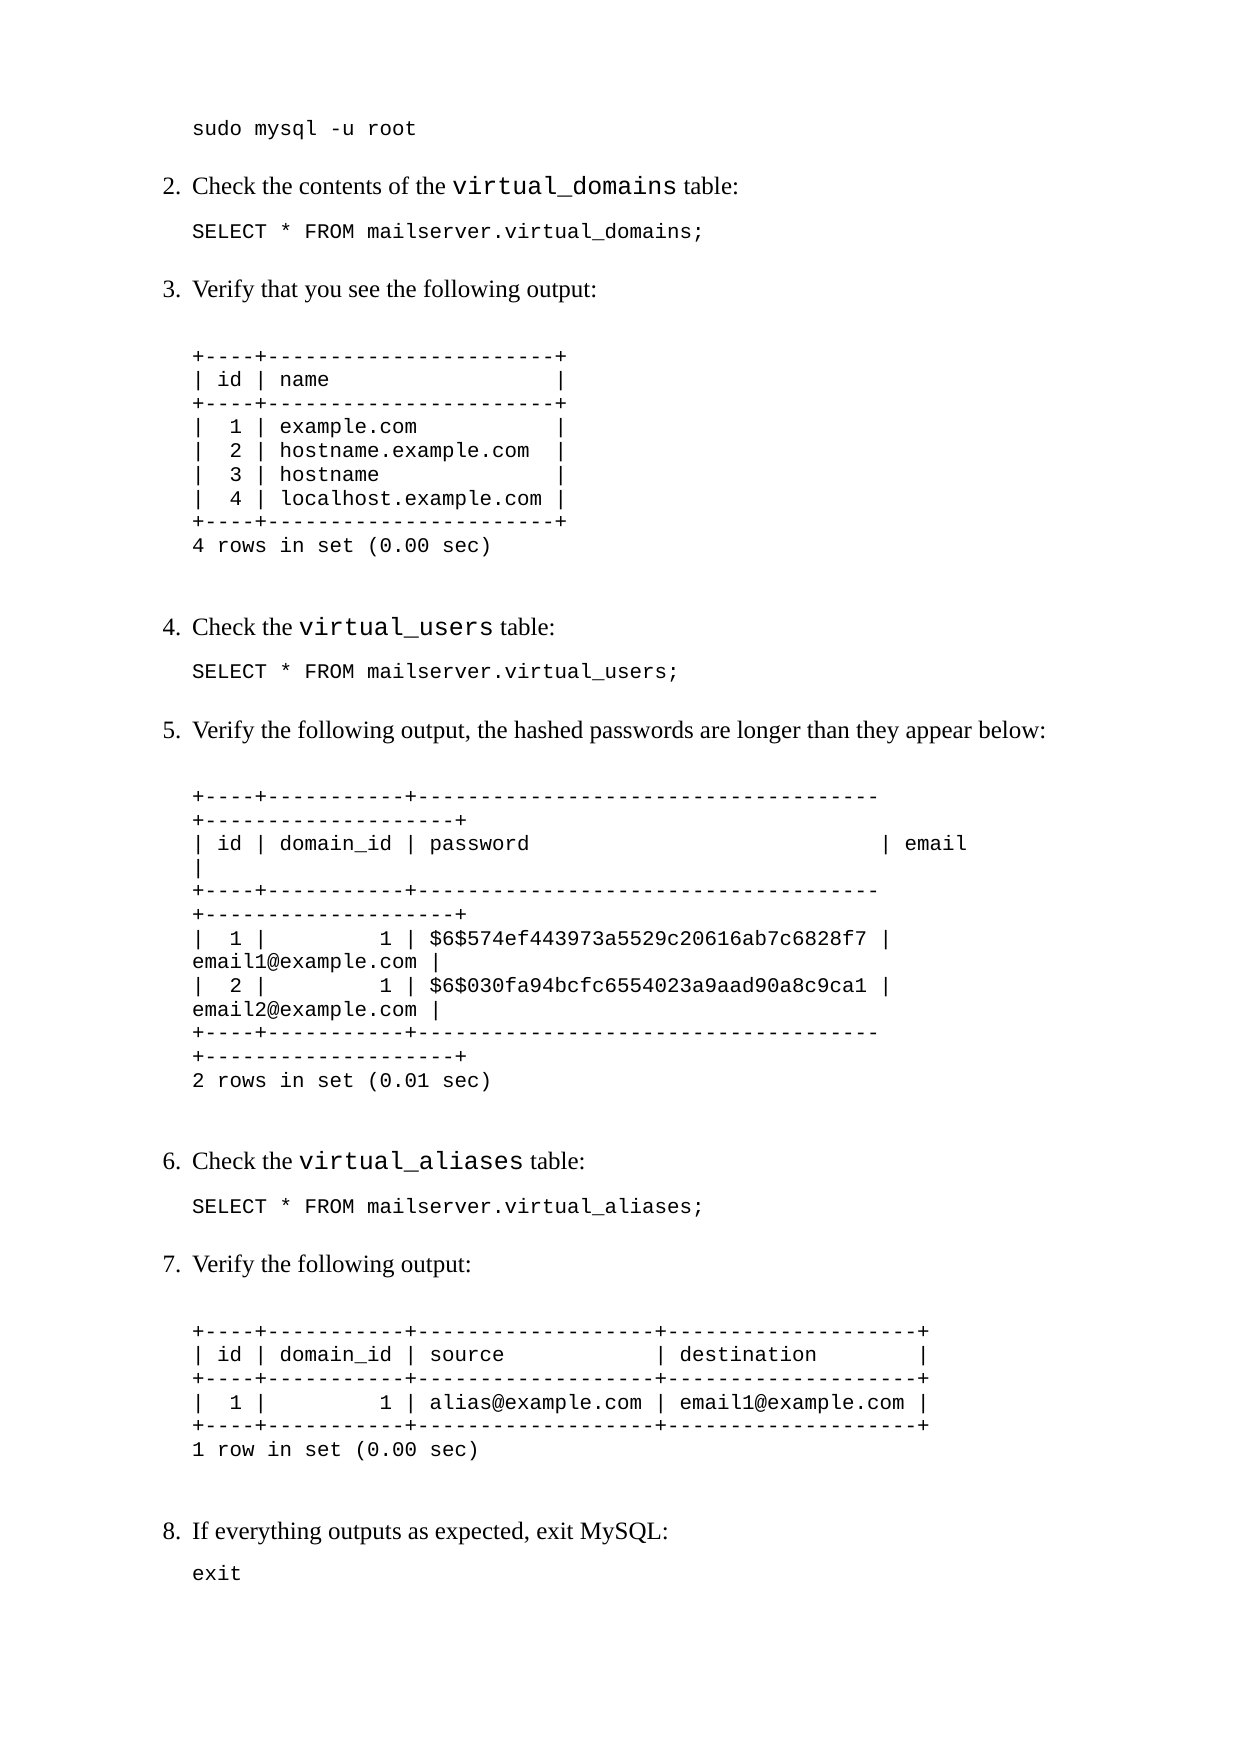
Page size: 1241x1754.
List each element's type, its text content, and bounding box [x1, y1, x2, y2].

list Verify the following output, the hashed passwords are longer than they appear below: [162, 715, 1122, 743]
list +----+-----------+-------------------------------------+--------------------+ [162, 881, 1122, 928]
list Check the contents of the virtual_domains table: [162, 171, 1122, 202]
list 4 rows in set (0.00 sec) [162, 535, 1122, 558]
list +----+-----------+-------------------+--------------------+ [162, 1321, 1122, 1344]
list sudo mysql -u root [162, 118, 1122, 142]
list Check the virtual_users table: [162, 612, 1122, 642]
list | id | domain_id | password | email | [162, 833, 1122, 881]
list | 2 | hostname.example.com | [162, 440, 1122, 464]
list SELECT * FROM mailserver.virtual_domains; [162, 221, 1122, 245]
list SELECT * FROM mailserver.virtual_aliases; [162, 1196, 1122, 1220]
list +----+-----------+-------------------------------------+--------------------+ [162, 1022, 1122, 1070]
list 1 row in set (0.00 sec) [162, 1439, 1122, 1463]
list SELECT * FROM mailserver.virtual_users; [162, 662, 1122, 685]
list | 4 | localhost.example.com | [162, 487, 1122, 511]
list +----+-----------+-------------------------------------+--------------------+ [162, 786, 1122, 833]
list +----+-----------+-------------------+--------------------+ [162, 1368, 1122, 1392]
list exit [162, 1563, 1122, 1587]
list | id | domain_id | source | destination | [162, 1344, 1122, 1368]
list +----+-----------------------+ [162, 511, 1122, 535]
list | id | name | [162, 369, 1122, 393]
list | 1 | example.com | [162, 417, 1122, 440]
list +----+-----------------------+ [162, 393, 1122, 417]
list Check the virtual_aliases table: [162, 1146, 1122, 1177]
list If everything outputs as expected, exit MySQL: [162, 1516, 1122, 1544]
list Verify the following output: [162, 1249, 1122, 1278]
list | 1 | 1 | alias@example.com | email1@example.com | [162, 1392, 1122, 1415]
list 2 rows in set (0.01 sec) [162, 1070, 1122, 1093]
list +----+-----------------------+ [162, 346, 1122, 369]
list Verify that you see the following output: [162, 274, 1122, 303]
list | 3 | hostname | [162, 464, 1122, 487]
list +----+-----------+-------------------+--------------------+ [162, 1415, 1122, 1439]
list | 2 | 1 | $6$030fa94bcfc6554023a9aad90a8c9ca1 | email2@example.com | [162, 975, 1122, 1022]
list | 1 | 1 | $6$574ef443973a5529c20616ab7c6828f7 | email1@example.com | [162, 928, 1122, 975]
